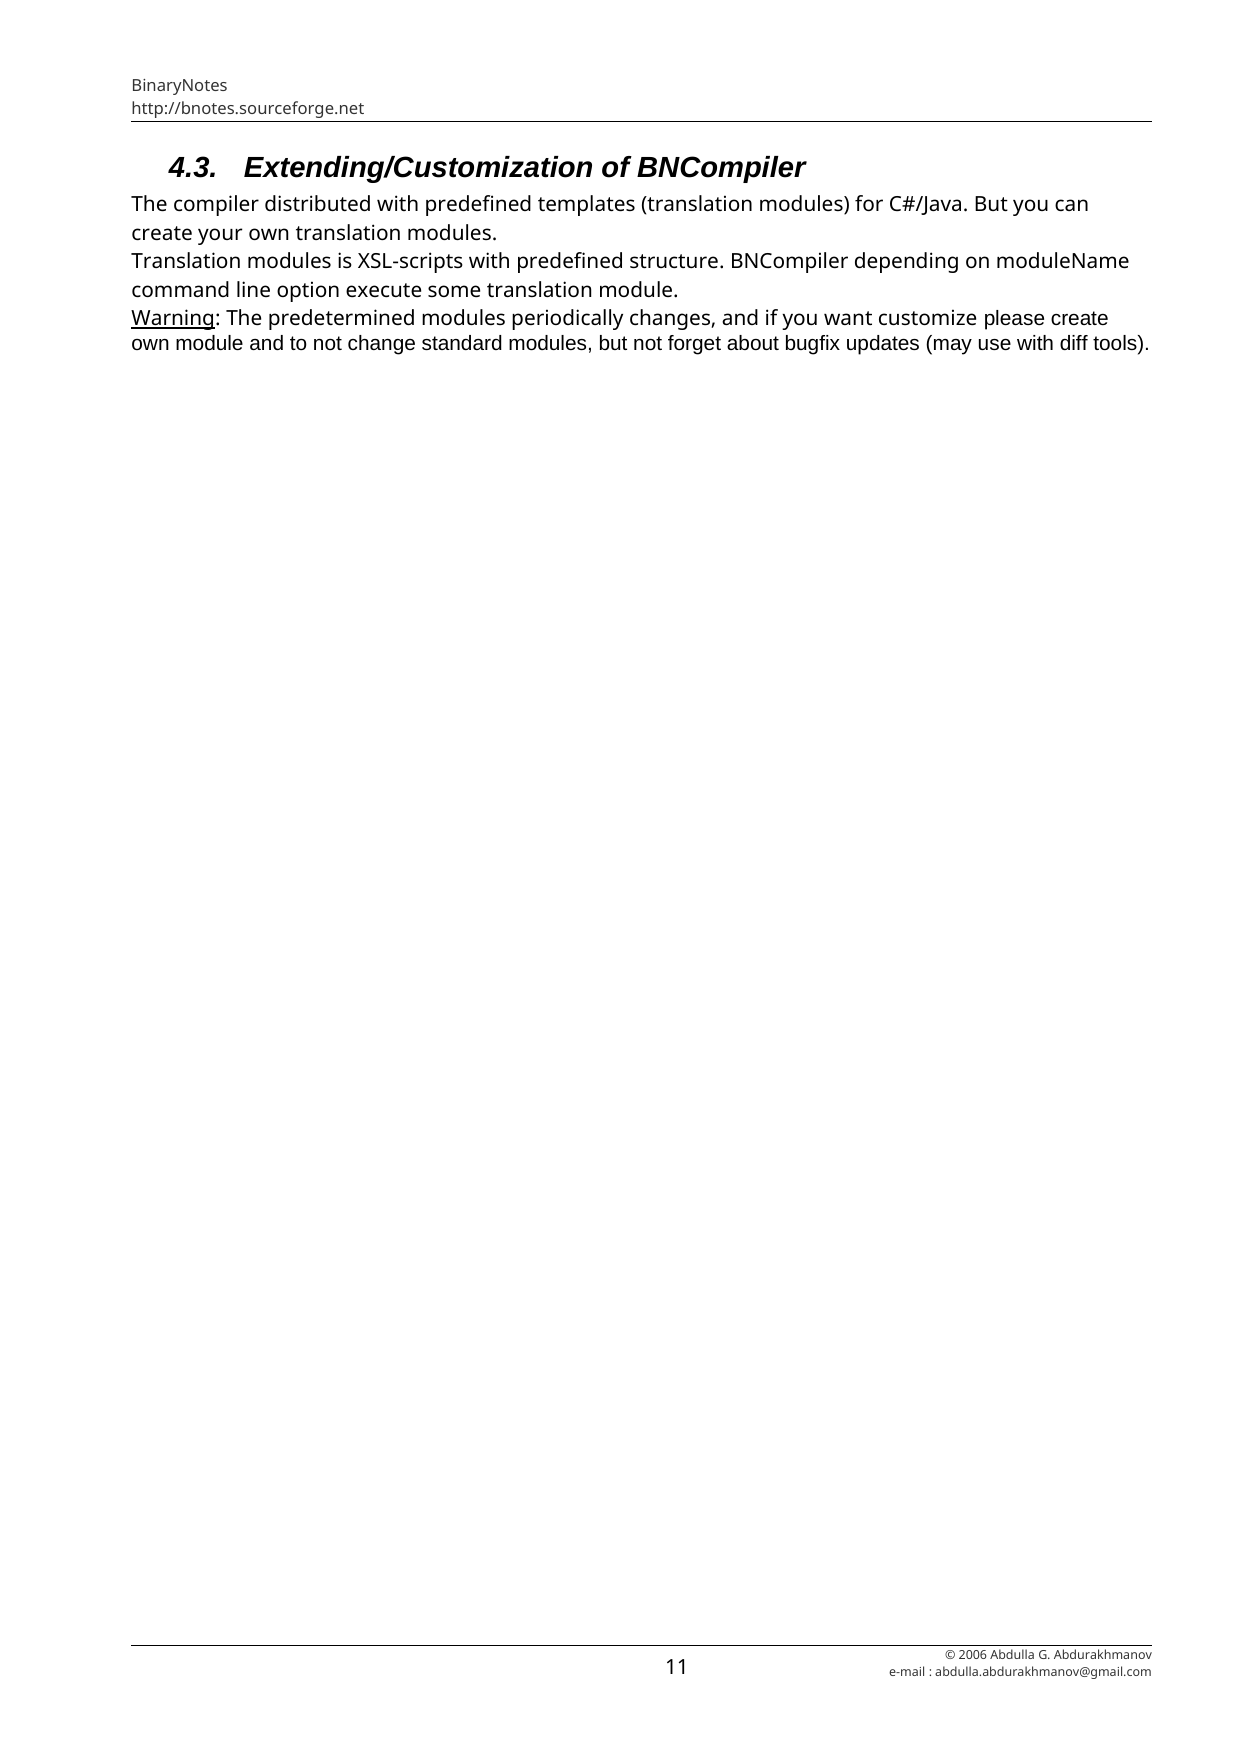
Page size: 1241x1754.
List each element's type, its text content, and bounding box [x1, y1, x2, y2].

subtitle Extending/Customization of BNCompiler [169, 151, 1152, 183]
text The compiler distributed with predefined templates (translation modules) for C#/Java. But you can create your own translation modules. [131, 189, 1152, 246]
text Warning: The predetermined modules periodically changes, and if you want customize please create own module and to not change standard modules, but not forget about bugfix updates (may use with diff tools). [131, 303, 1152, 355]
text Translation modules is XSL-scripts with predefined structure. BNCompiler depending on moduleName command line option execute some translation module. [131, 246, 1152, 303]
